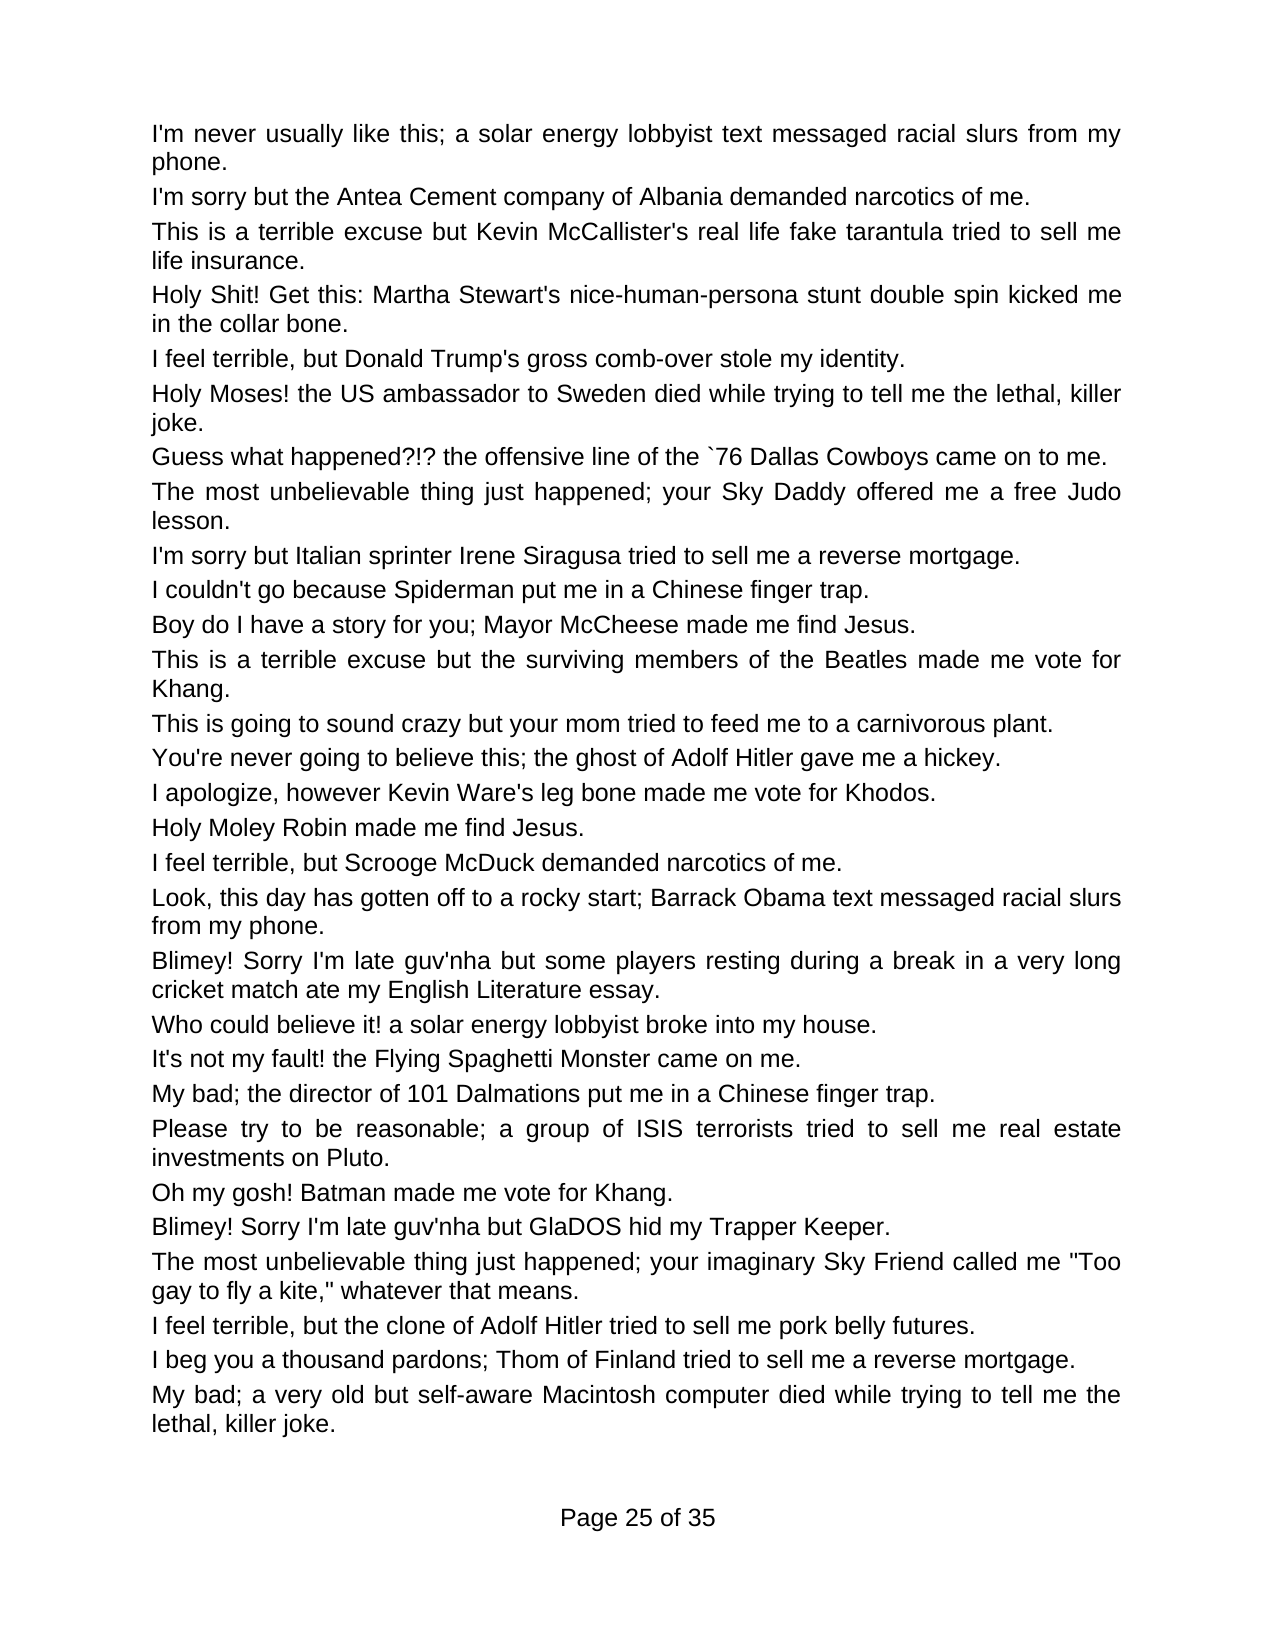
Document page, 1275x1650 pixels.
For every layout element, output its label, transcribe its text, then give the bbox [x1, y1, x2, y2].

text Holy Shit! Get this: Martha Stewart's nice-human-persona stunt double spin kicked me in the collar bone. [151, 280, 1123, 338]
text Blimey! Sorry I'm late guv'nha but some players resting during a break in a very long cricket match ate my English Literature essay. [151, 946, 1123, 1003]
text I couldn't go because Spiderman put me in a Chinese finger trap. [151, 575, 1123, 604]
text Please try to be reasonable; a group of ISIS terrorists tried to sell me real estate investments on Pluto. [151, 1114, 1123, 1171]
text Guess what happened?!? the offensive line of the `76 Dallas Cowboys came on to me. [151, 442, 1123, 471]
text Boy do I have a story for you; Mayor McCheese made me find Jesus. [151, 610, 1123, 639]
text I'm never usually like this; a solar energy lobbyist text messaged racial slurs from my phone. [151, 118, 1123, 176]
text The most unbelievable thing just happened; your imaginary Sky Friend called me "Too gay to fly a kite," whatever that means. [151, 1247, 1123, 1304]
text I beg you a thousand pardons; Thom of Finland tried to sell me a reverse mortgage. [151, 1345, 1123, 1374]
text Oh my gosh! Batman made me vote for Khang. [151, 1177, 1123, 1206]
text You're never going to believe this; the ghost of Adolf Hitler gave me a hickey. [151, 743, 1123, 772]
text This is going to sound crazy but your mom tried to feed me to a carnivorous plant. [151, 708, 1123, 737]
text I feel terrible, but Donald Trump's gross comb-over stole my identity. [151, 344, 1123, 373]
text My bad; a very old but self-aware Macintosh computer died while trying to tell me the lethal, killer joke. [151, 1380, 1123, 1438]
text I feel terrible, but Scrooge McDuck demanded narcotics of me. [151, 848, 1123, 876]
text This is a terrible excuse but Kevin McCallister's real life fake tarantula tried to sell me life insurance. [151, 217, 1123, 274]
text I'm sorry but the Antea Cement company of Albania demanded narcotics of me. [151, 182, 1123, 211]
text It's not my fault! the Flying Spaghetti Monster came on me. [151, 1044, 1123, 1073]
text Who could believe it! a solar energy lobbyist broke into my house. [151, 1009, 1123, 1038]
text Holy Moley Robin made me find Jesus. [151, 813, 1123, 842]
text I'm sorry but Italian sprinter Irene Siragusa tried to sell me a reverse mortgage. [151, 541, 1123, 569]
text My bad; the director of 101 Dalmations put me in a Chinese finger trap. [151, 1079, 1123, 1108]
text This is a terrible excuse but the surviving members of the Beatles made me vote for Khang. [151, 645, 1123, 702]
text Blimey! Sorry I'm late guv'nha but GlaDOS hid my Trapper Keeper. [151, 1212, 1123, 1241]
text I feel terrible, but the clone of Adolf Hitler tried to sell me pork belly futures. [151, 1311, 1123, 1339]
text Holy Moses! the US ambassador to Sweden died while trying to tell me the lethal, killer joke. [151, 379, 1123, 436]
text The most unbelievable thing just happened; your Sky Daddy offered me a free Judo lesson. [151, 477, 1123, 534]
text I apologize, however Kevin Ware's leg bone made me vote for Khodos. [151, 778, 1123, 807]
text Look, this day has gotten off to a rocky start; Barrack Obama text messaged racial slurs from my phone. [151, 882, 1123, 940]
